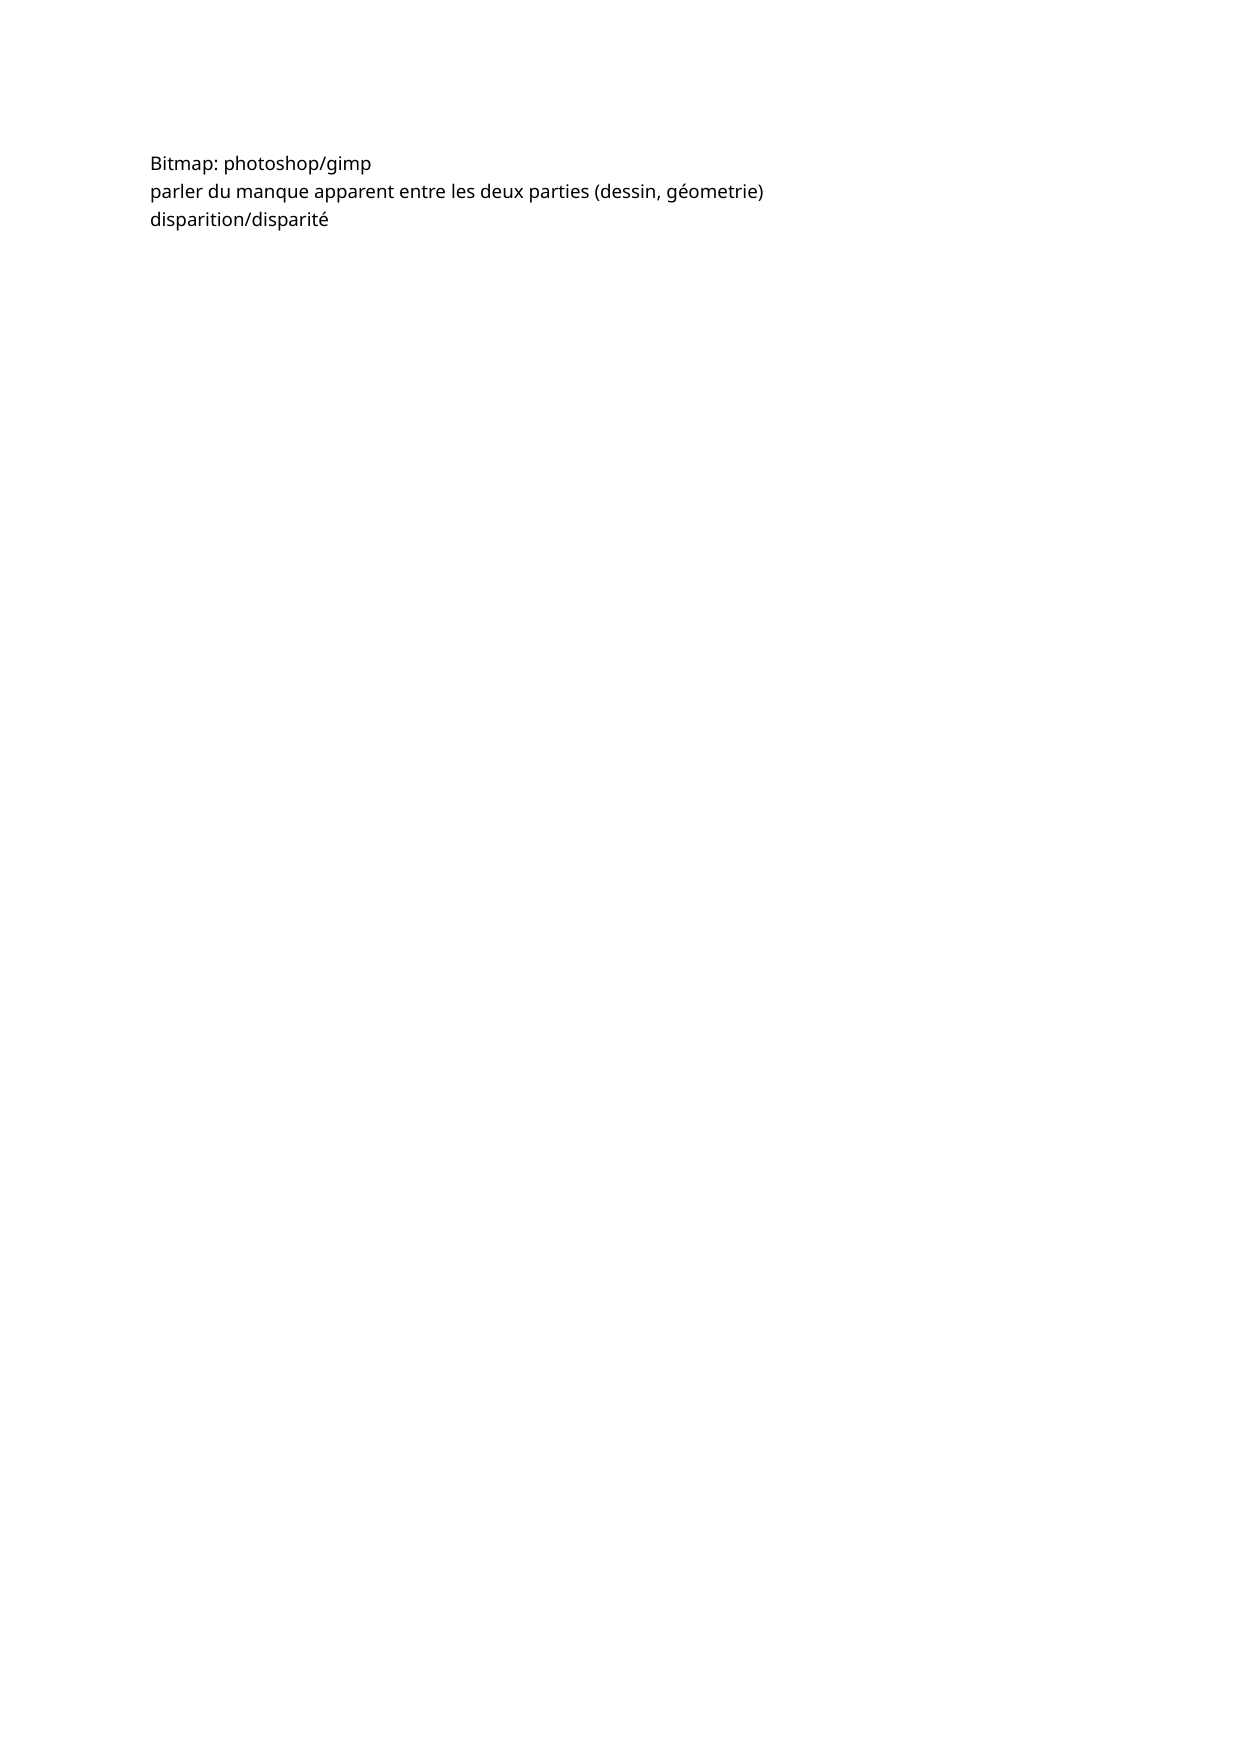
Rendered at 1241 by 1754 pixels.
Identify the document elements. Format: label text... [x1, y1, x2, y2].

text disparition/disparité [150, 206, 1091, 232]
text Bitmap: photoshop/gimp [150, 150, 1091, 176]
text parler du manque apparent entre les deux parties (dessin, géometrie) [150, 178, 1091, 203]
